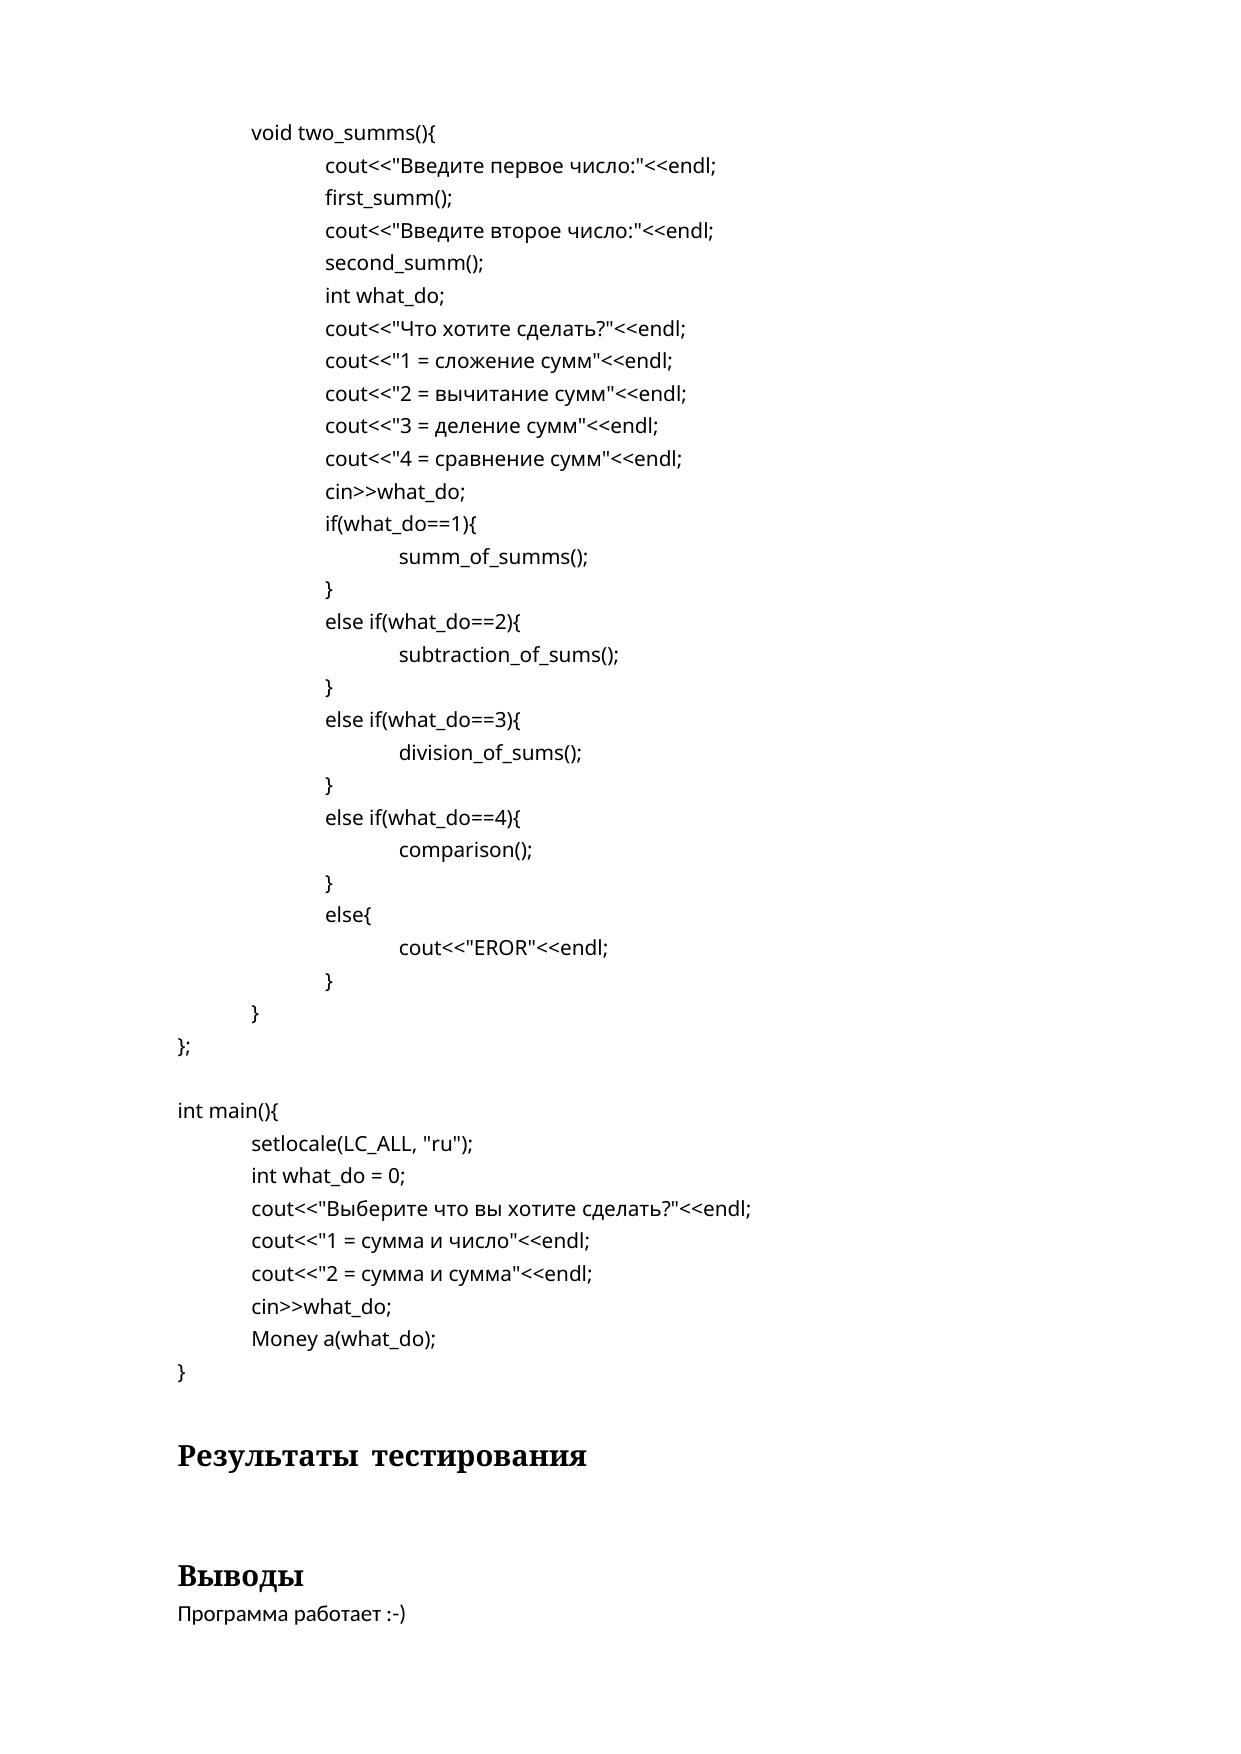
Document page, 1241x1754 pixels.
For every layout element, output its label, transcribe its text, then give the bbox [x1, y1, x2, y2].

text } [177, 868, 1152, 896]
text cout<<"3 = деление сумм"<<endl; [177, 412, 1152, 440]
text } [177, 672, 1152, 701]
text cout<<"Что хотите сделать?"<<endl; [177, 314, 1152, 342]
text if(what_do==1){ [177, 509, 1152, 538]
text second_summ(); [177, 248, 1152, 277]
text int what_do = 0; [177, 1161, 1152, 1190]
text Программа работает :-) [177, 1599, 1152, 1627]
text first_summ(); [177, 183, 1152, 212]
text int main(){ [177, 1096, 1152, 1125]
text cin>>what_do; [177, 1292, 1152, 1320]
text cout<<"2 = вычитание сумм"<<endl; [177, 379, 1152, 407]
text void two_summs(){ [177, 118, 1152, 147]
subtitle Результаты тестирования [177, 1440, 1152, 1473]
text } [177, 998, 1152, 1027]
text cout<<"Выберите что вы хотите сделать?"<<endl; [177, 1194, 1152, 1222]
text cout<<"1 = сумма и число"<<endl; [177, 1227, 1152, 1255]
text division_of_sums(); [177, 738, 1152, 766]
text }; [177, 1031, 1152, 1059]
text else if(what_do==2){ [177, 607, 1152, 636]
text } [177, 770, 1152, 799]
text cout<<"1 = сложение сумм"<<endl; [177, 346, 1152, 375]
text else if(what_do==3){ [177, 705, 1152, 733]
text subtraction_of_sums(); [177, 640, 1152, 668]
subtitle Выводы [177, 1560, 1152, 1594]
text setlocale(LC_ALL, "ru"); [177, 1129, 1152, 1157]
text } [177, 966, 1152, 994]
text else if(what_do==4){ [177, 803, 1152, 831]
text cout<<"Введите второе число:"<<endl; [177, 216, 1152, 244]
text int what_do; [177, 281, 1152, 309]
text cout<<"2 = cумма и сумма"<<endl; [177, 1259, 1152, 1288]
text cout<<"EROR"<<endl; [177, 933, 1152, 962]
text } [177, 1357, 1152, 1386]
text Money a(what_do); [177, 1324, 1152, 1353]
text else{ [177, 901, 1152, 929]
text cout<<"4 = сравнение сумм"<<endl; [177, 444, 1152, 473]
text cout<<"Введите первое число:"<<endl; [177, 151, 1152, 179]
text comparison(); [177, 835, 1152, 864]
text summ_of_summs(); [177, 542, 1152, 570]
text } [177, 574, 1152, 603]
text cin>>what_do; [177, 477, 1152, 505]
